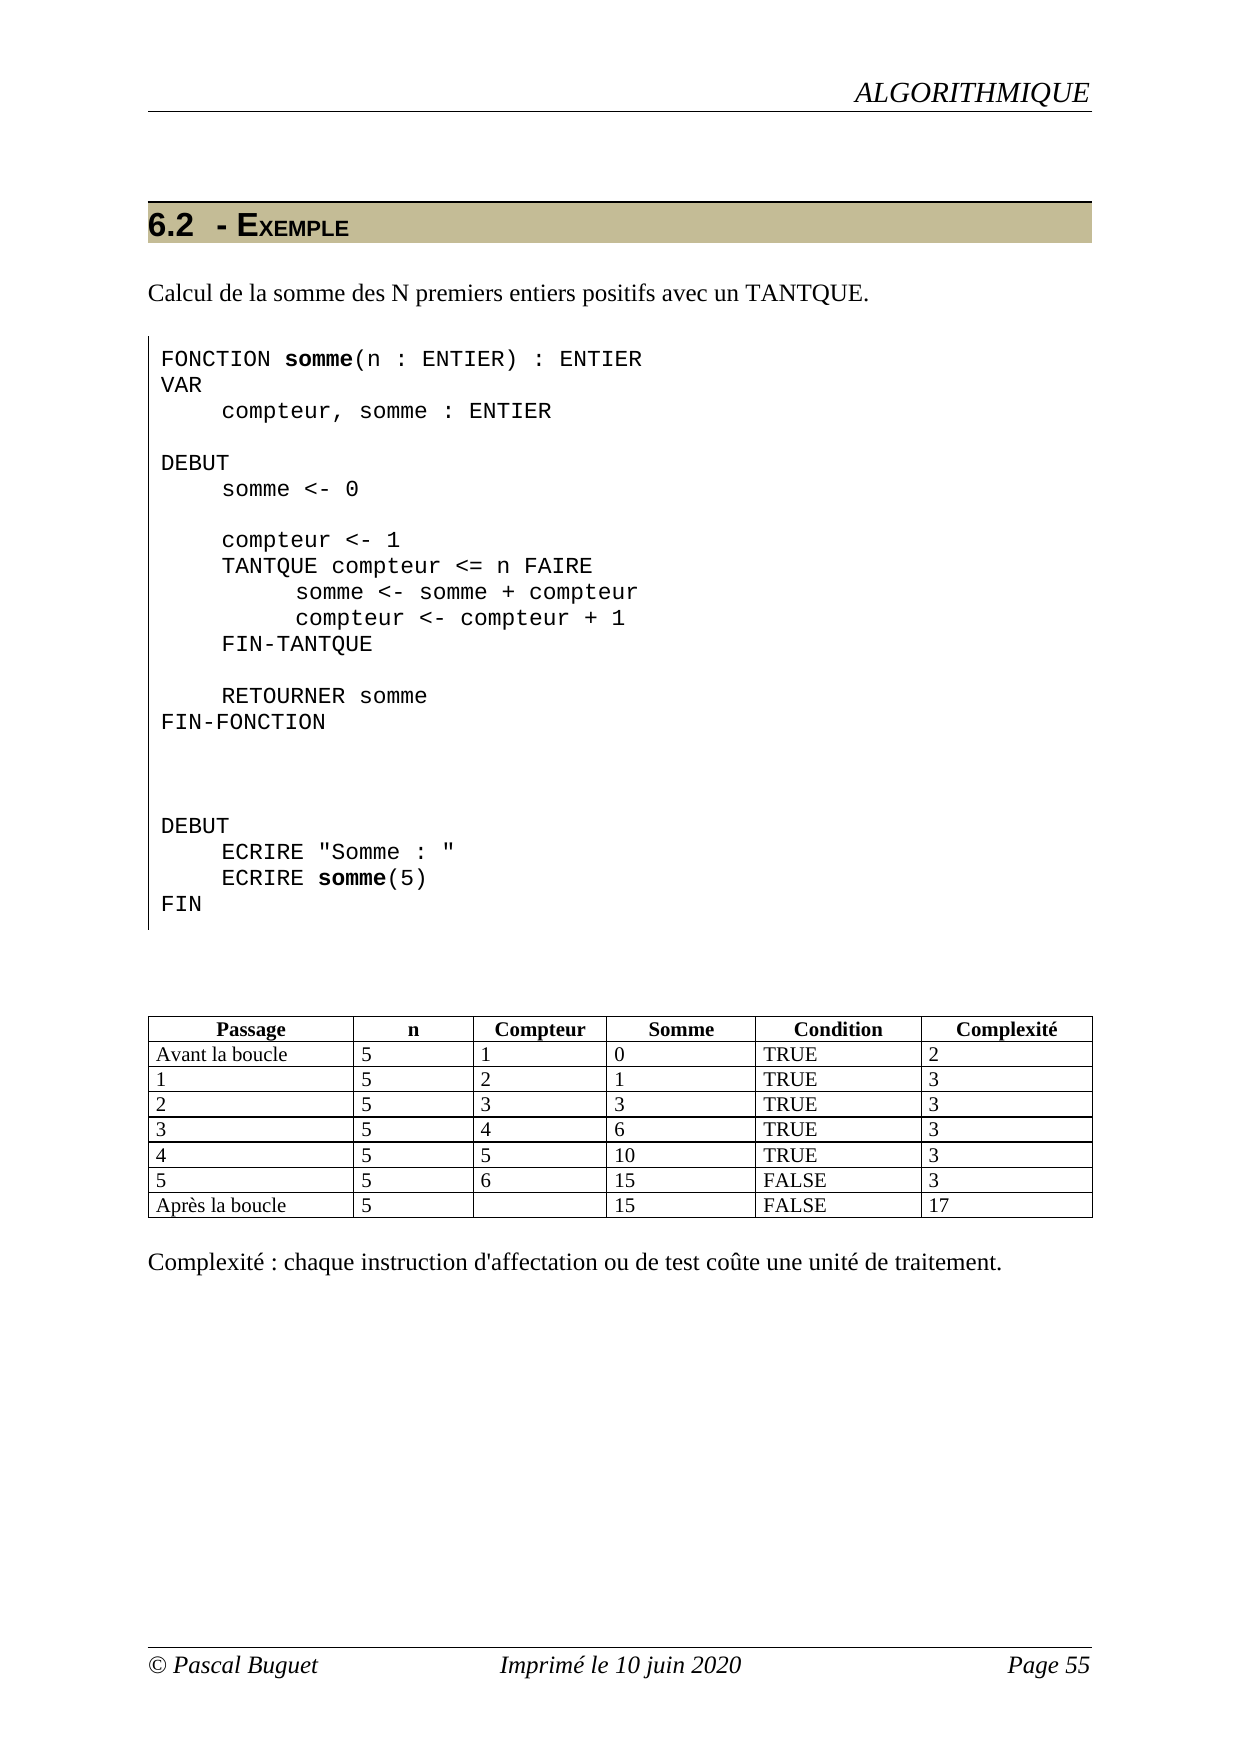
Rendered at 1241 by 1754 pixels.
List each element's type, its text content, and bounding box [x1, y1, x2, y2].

table_cell 3 [922, 1067, 1092, 1091]
table_cell [474, 1193, 606, 1217]
text DEBUT [149, 814, 1092, 840]
table_cell 2 [922, 1042, 1092, 1066]
table_cell 5 [354, 1143, 473, 1167]
text somme <- 0 [149, 477, 1092, 503]
table_cell FAUX [756, 1193, 921, 1217]
text FIN-TANTQUE [149, 633, 1092, 658]
table_header Complexité [922, 1017, 1092, 1041]
table_cell 10 [607, 1143, 755, 1167]
table_cell 3 [922, 1143, 1092, 1167]
table_cell 2 [474, 1067, 606, 1091]
table_header Passage [149, 1017, 353, 1041]
table_cell 1 [607, 1067, 755, 1091]
text RETOURNER somme [149, 684, 1092, 710]
table_cell 0 [607, 1042, 755, 1066]
text TANTQUE compteur <= n FAIRE [149, 555, 1092, 581]
text FONCTION somme(n : ENTIER) : ENTIER [149, 336, 1092, 373]
text DEBUT [149, 451, 1092, 477]
table_cell FAUX [756, 1168, 921, 1192]
text ECRIRE somme(5) [149, 866, 1092, 892]
table_cell 15 [607, 1193, 755, 1217]
text FIN [149, 892, 1092, 930]
table_header Condition [756, 1017, 921, 1041]
table_cell 15 [607, 1168, 755, 1192]
table_cell 5 [354, 1042, 473, 1066]
text ECRIRE "Somme : " [149, 840, 1092, 866]
table_cell 3 [922, 1168, 1092, 1192]
table_cell Avant la boucle [149, 1042, 353, 1066]
text compteur, somme : ENTIER [149, 399, 1092, 425]
table_cell 3 [607, 1092, 755, 1116]
table_cell 5 [149, 1168, 353, 1192]
text VAR [149, 373, 1092, 399]
text compteur <- compteur + 1 [149, 607, 1092, 633]
table_cell 5 [474, 1143, 606, 1167]
table_cell 1 [149, 1067, 353, 1091]
text Calcul de la somme des N premiers entiers positifs avec un TANTQUE. [148, 278, 1092, 307]
table_cell 6 [607, 1118, 755, 1141]
text somme <- somme + compteur [149, 581, 1092, 607]
table_cell Après la boucle [149, 1193, 353, 1217]
table_cell 3 [922, 1118, 1092, 1141]
table_header Somme [607, 1017, 755, 1041]
table_cell 3 [922, 1092, 1092, 1116]
table_cell 3 [474, 1092, 606, 1116]
table_header n [354, 1017, 473, 1041]
table_cell 6 [474, 1168, 606, 1192]
table_cell 2 [149, 1092, 353, 1116]
text Complexité : chaque instruction d'affectation ou de test coûte une unité de traitement. [148, 1247, 1092, 1275]
table_cell VRAI [756, 1042, 921, 1066]
text FIN-FONCTION [149, 710, 1092, 736]
table_cell 4 [149, 1143, 353, 1167]
text compteur <- 1 [149, 529, 1092, 555]
table_cell 5 [354, 1067, 473, 1091]
table_cell VRAI [756, 1067, 921, 1091]
table_cell 5 [354, 1092, 473, 1116]
table_header Compteur [474, 1017, 606, 1041]
table_cell 17 [922, 1193, 1092, 1217]
table_cell 3 [149, 1118, 353, 1141]
table_cell 5 [354, 1118, 473, 1141]
table_cell VRAI [756, 1092, 921, 1116]
table_cell 4 [474, 1118, 606, 1141]
subtitle - Exemple [148, 203, 1092, 243]
table_cell 1 [474, 1042, 606, 1066]
table_cell 5 [354, 1193, 473, 1217]
table_cell VRAI [756, 1143, 921, 1167]
table_cell 5 [354, 1168, 473, 1192]
table_cell VRAI [756, 1118, 921, 1141]
